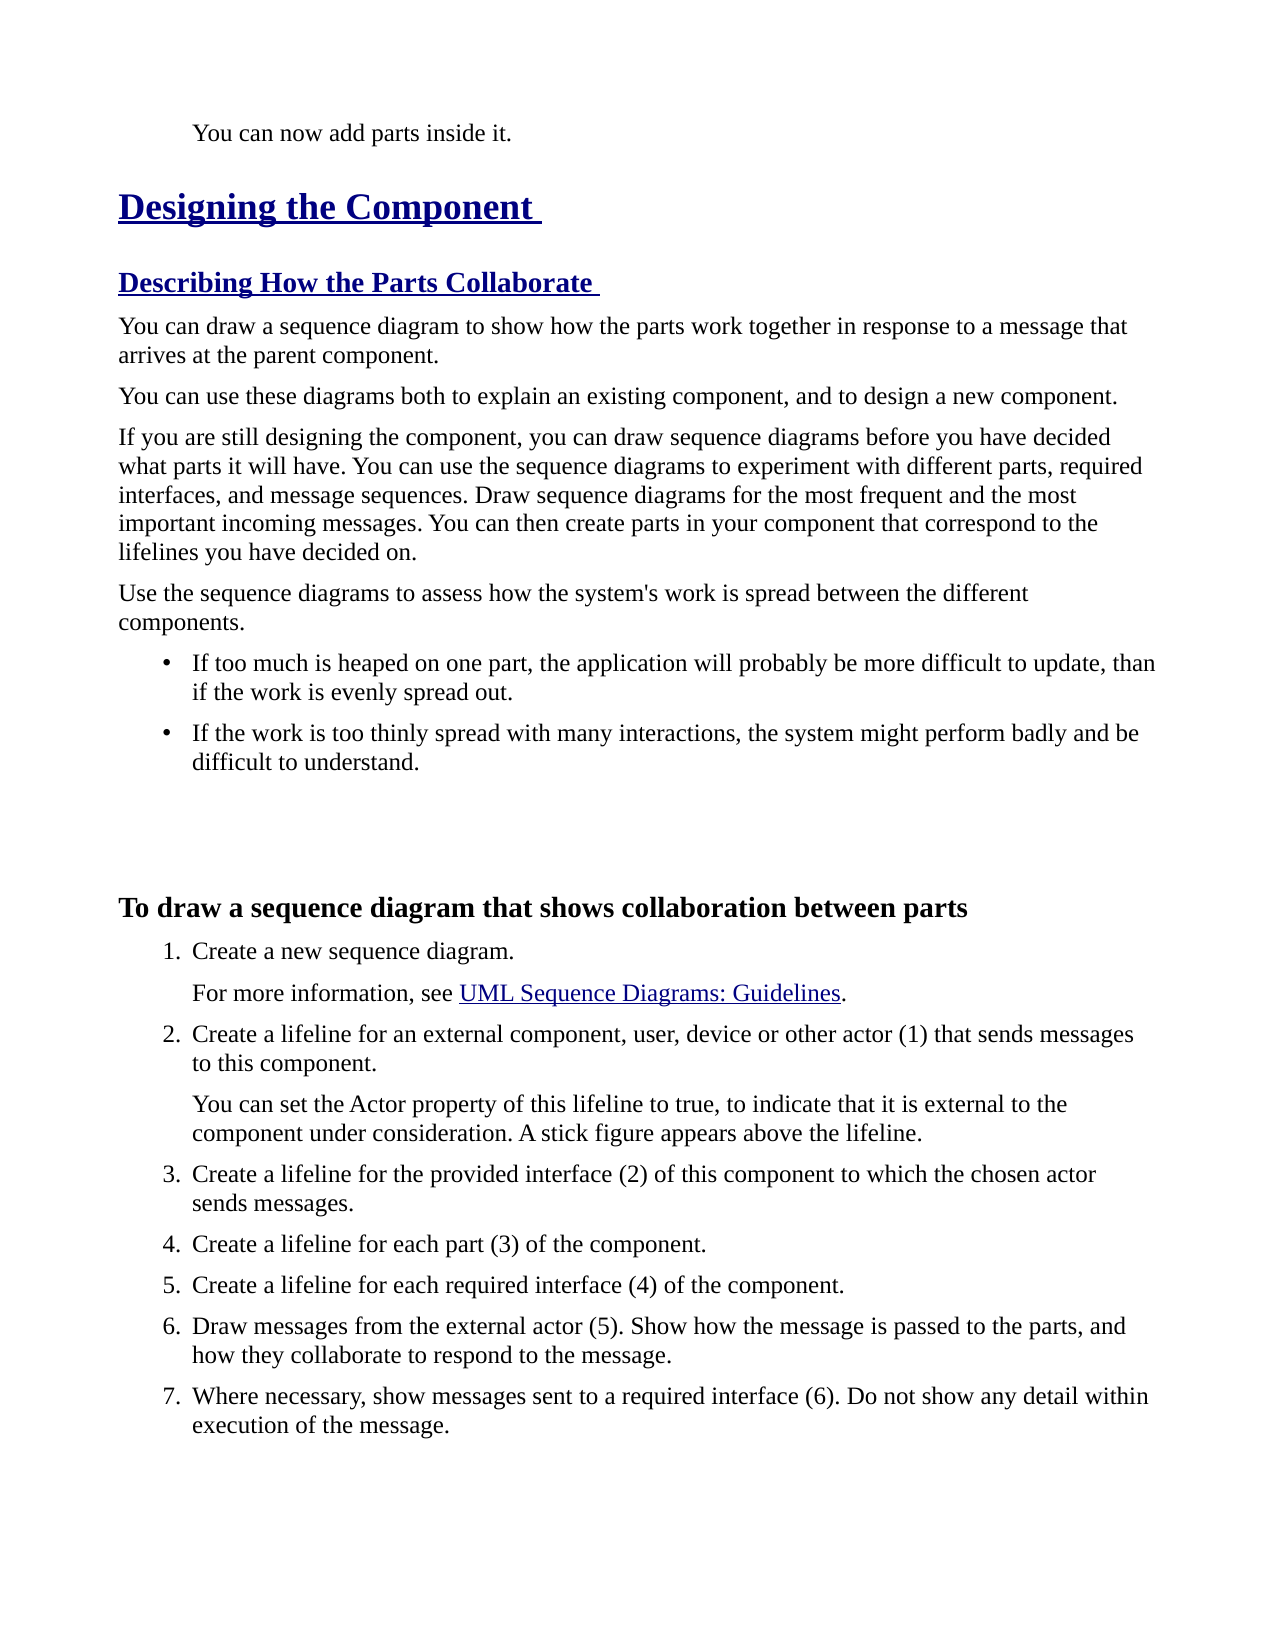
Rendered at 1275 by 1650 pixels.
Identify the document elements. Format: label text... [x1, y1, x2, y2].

list You can set the Actor property of this lifeline to true, to indicate that it is external to the component under consideration. A stick figure appears above the lifeline. [162, 1089, 1157, 1146]
list If too much is heaped on one part, the application will probably be more difficult to update, than if the work is evenly spread out. [162, 648, 1157, 706]
subtitle Designing the Component [118, 184, 1157, 227]
list If the work is too thinly spread with many interactions, the system might perform badly and be difficult to understand. [162, 718, 1157, 776]
list Create a lifeline for each part (3) of the component. [162, 1229, 1157, 1258]
list Where necessary, show messages sent to a required interface (6). Do not show any detail within execution of the message. [162, 1381, 1157, 1439]
subtitle Describing How the Parts Collaborate [118, 265, 1157, 298]
list You can now add parts inside it. [162, 118, 1157, 147]
list Create a new sequence diagram. [162, 936, 1157, 965]
list Create a lifeline for an external component, user, device or other actor (1) that sends messages to this component. [162, 1019, 1157, 1076]
text You can use these diagrams both to explain an existing component, and to design a new component. [118, 381, 1157, 410]
list Create a lifeline for the provided interface (2) of this component to which the chosen actor sends messages. [162, 1159, 1157, 1216]
list Draw messages from the external actor (5). Show how the message is passed to the parts, and how they collaborate to respond to the message. [162, 1311, 1157, 1369]
text You can draw a sequence diagram to show how the parts work together in response to a message that arrives at the parent component. [118, 311, 1157, 368]
list Create a lifeline for each required interface (4) of the component. [162, 1270, 1157, 1299]
list For more information, see UML Sequence Diagrams: Guidelines. [162, 978, 1157, 1006]
subtitle To draw a sequence diagram that shows collaboration between parts [118, 890, 1157, 924]
text If you are still designing the component, you can draw sequence diagrams before you have decided what parts it will have. You can use the sequence diagrams to experiment with different parts, required interfaces, and message sequences. Draw sequence diagrams for the most frequent and the most important incoming messages. You can then create parts in your component that correspond to the lifelines you have decided on. [118, 422, 1157, 566]
text Use the sequence diagrams to assess how the system's work is spread between the different components. [118, 578, 1157, 636]
